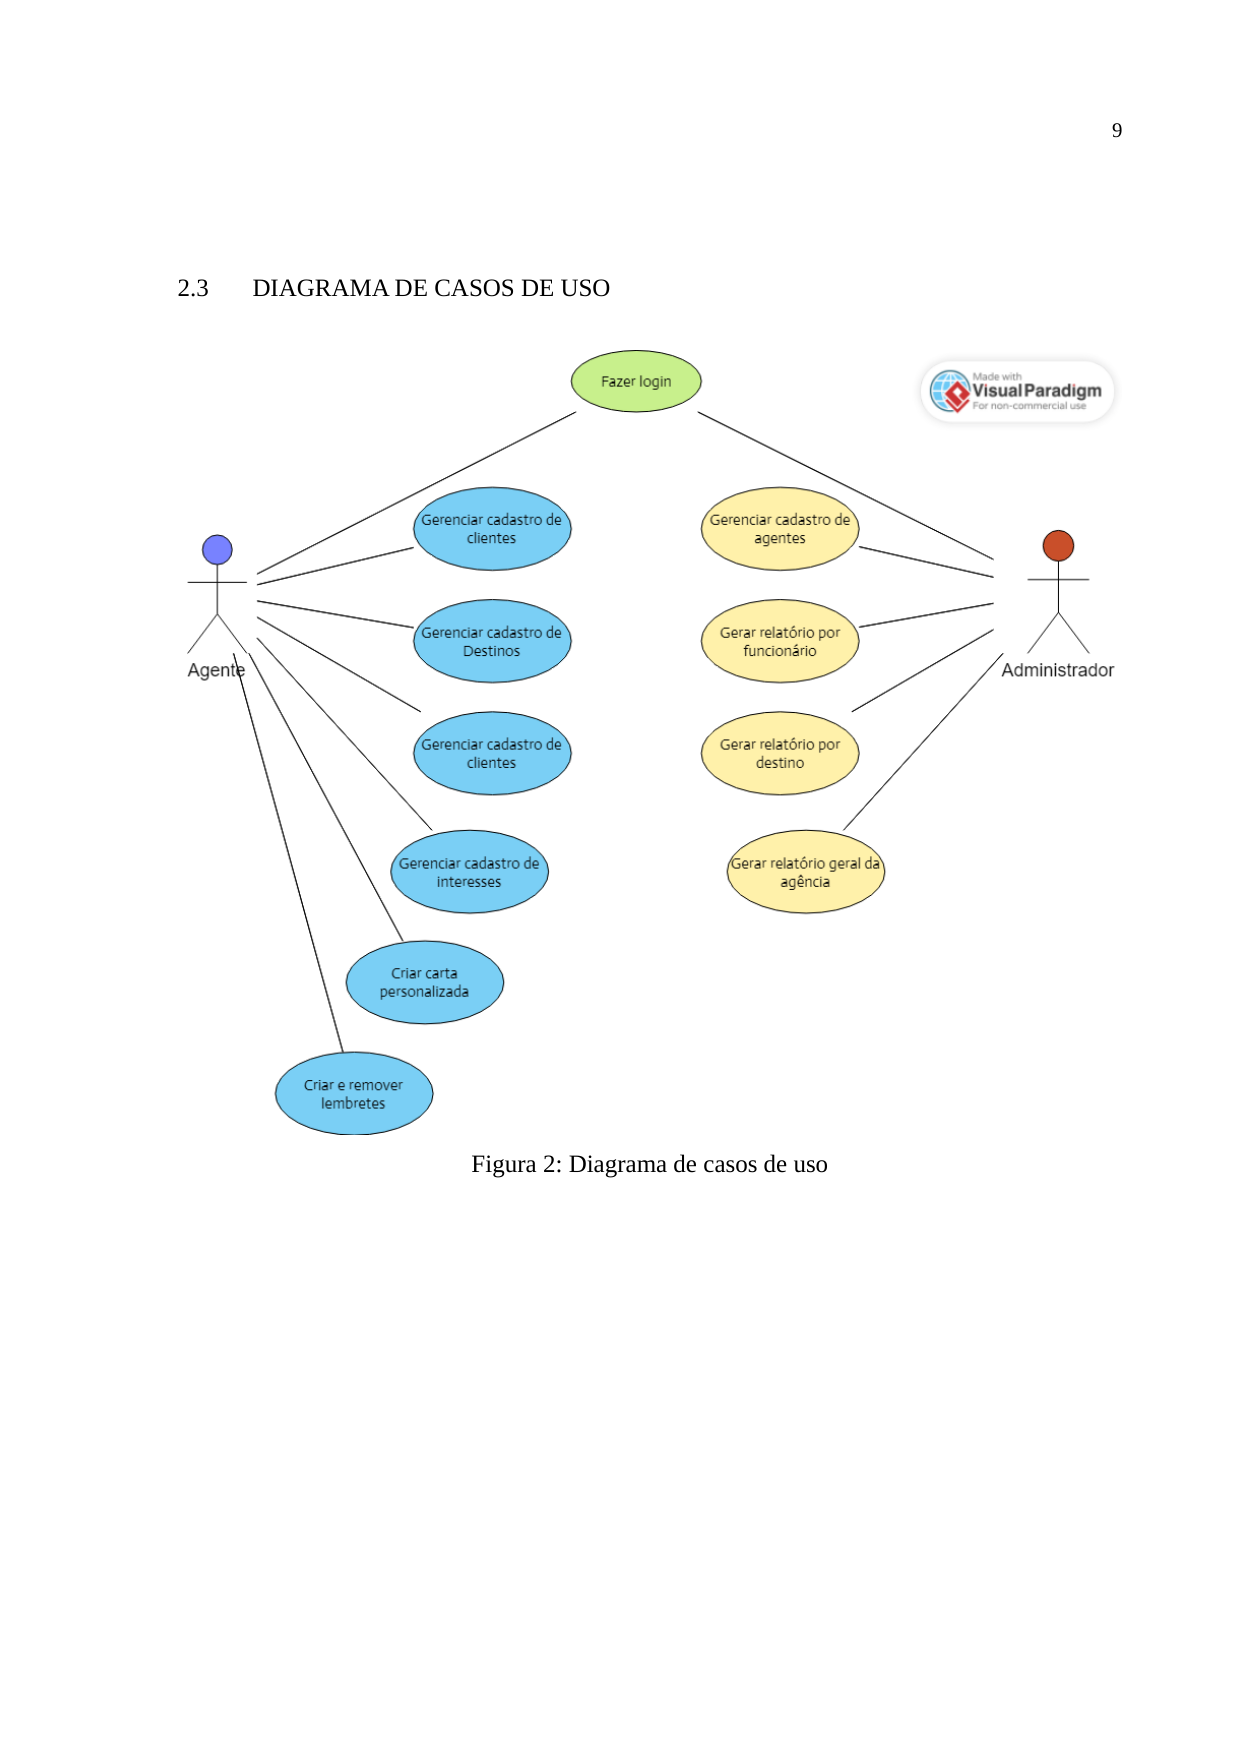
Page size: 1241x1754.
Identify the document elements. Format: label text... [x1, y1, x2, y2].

picture [177, 350, 1123, 1135]
subtitle DIAGRAMA DE CASOS DE USO [177, 273, 1122, 302]
text Figura 2: Diagrama de casos de uso [108, 351, 1191, 1177]
